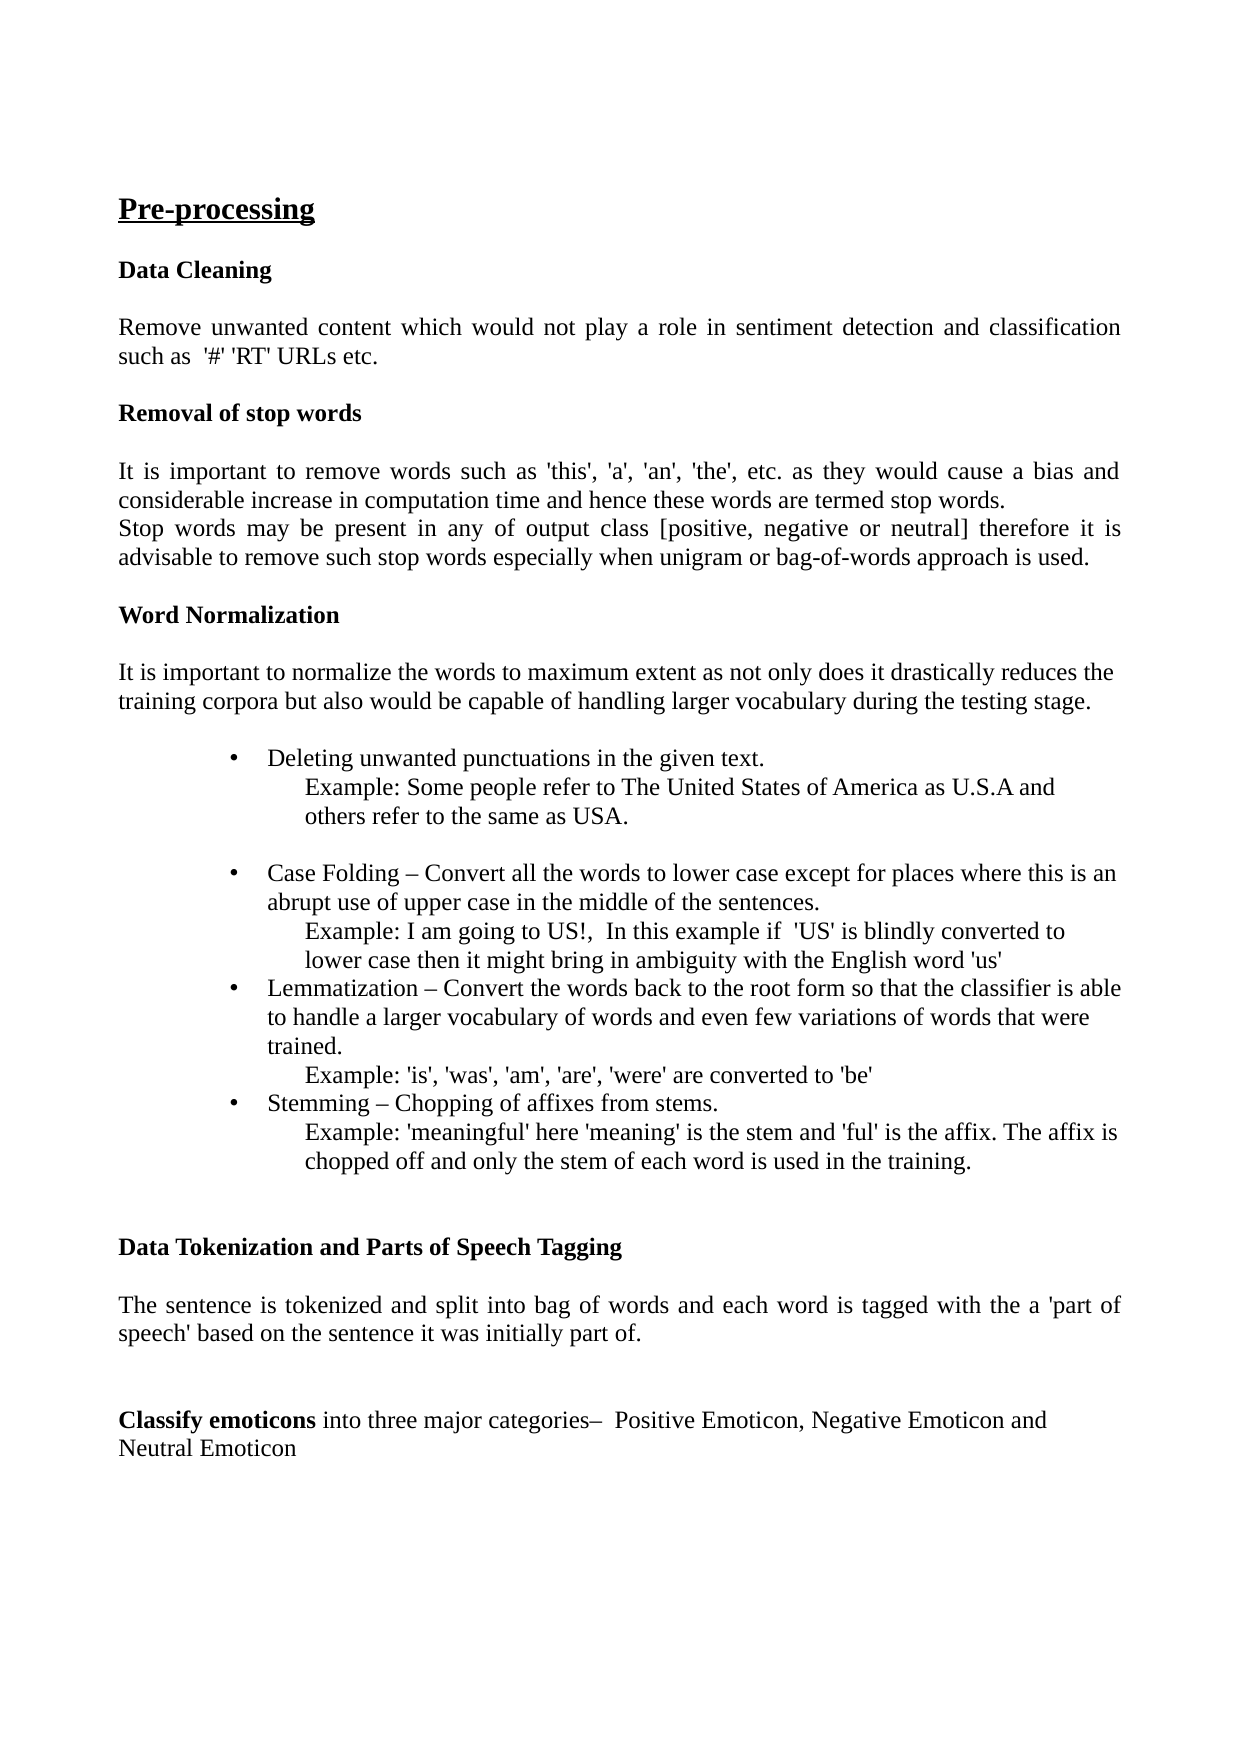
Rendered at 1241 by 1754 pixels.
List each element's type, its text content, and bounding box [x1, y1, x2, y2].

text Data Tokenization and Parts of Speech Tagging [118, 1232, 1122, 1261]
text The sentence is tokenized and split into bag of words and each word is tagged with the a 'part of speech' based on the sentence it was initially part of. [118, 1290, 1122, 1347]
text Pre-processing [118, 190, 1122, 226]
list Lemmatization – Convert the words back to the root form so that the classifier is able to handle a larger vocabulary of words and even few variations of words that were trained. [229, 973, 1122, 1060]
text Data Cleaning [118, 255, 1122, 283]
list Deleting unwanted punctuations in the given text. [229, 743, 1122, 772]
text Removal of stop words [118, 398, 1122, 427]
text It is important to normalize the words to maximum extent as not only does it drastically reduces the training corpora but also would be capable of handling larger vocabulary during the testing stage. [118, 657, 1122, 715]
list Example: 'meaningful' here 'meaning' is the stem and 'ful' is the affix. The affix is chopped off and only the stem of each word is used in the training. [267, 1117, 1122, 1175]
text It is important to remove words such as 'this', 'a', 'an', 'the', etc. as they would cause a bias and considerable increase in computation time and hence these words are termed stop words. [118, 456, 1122, 513]
list Case Folding – Convert all the words to lower case except for places where this is an abrupt use of upper case in the middle of the sentences. [229, 858, 1122, 916]
text Remove unwanted content which would not play a role in sentiment detection and classification such as '#' 'RT' URLs etc. [118, 312, 1122, 370]
list Example: I am going to US!, In this example if 'US' is blindly converted to lower case then it might bring in ambiguity with the English word 'us' [267, 916, 1122, 973]
list Stemming – Chopping of affixes from stems. [229, 1088, 1122, 1117]
text Word Normalization [118, 600, 1122, 628]
list Example: 'is', 'was', 'am', 'are', 'were' are converted to 'be' [267, 1060, 1122, 1088]
list Example: Some people refer to The United States of America as U.S.A and others refer to the same as USA. [267, 772, 1122, 830]
text Stop words may be present in any of output class [positive, negative or neutral] therefore it is advisable to remove such stop words especially when unigram or bag-of-words approach is used. [118, 513, 1122, 571]
text Classify emoticons into three major categories– Positive Emoticon, Negative Emoticon and Neutral Emoticon [118, 1405, 1122, 1462]
